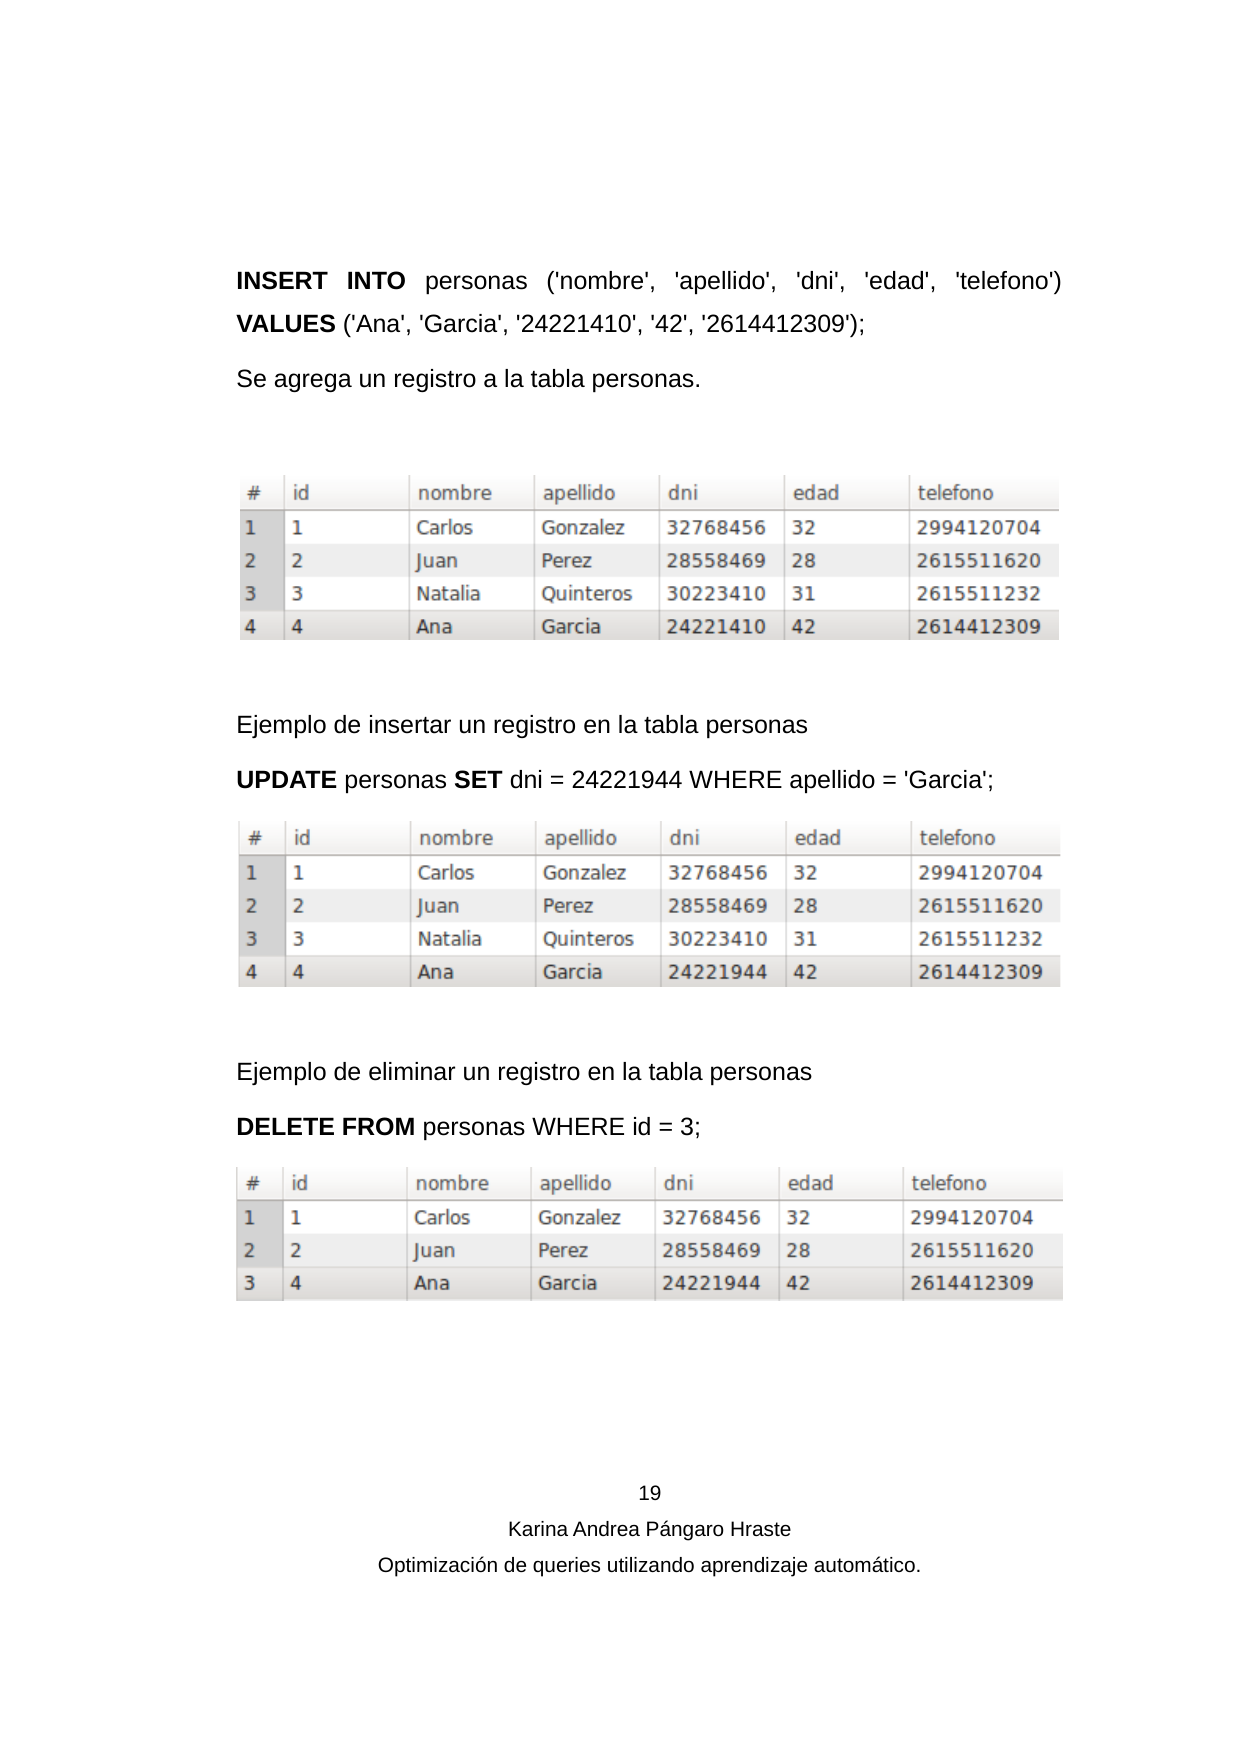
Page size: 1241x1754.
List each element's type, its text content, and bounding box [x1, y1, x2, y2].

text UPDATE personas SET dni = 24221944 WHERE apellido = 'Garcia'; [236, 765, 1063, 794]
text Se agrega un registro a la tabla personas. [236, 364, 1063, 393]
picture [238, 821, 1061, 987]
picture [236, 1167, 1063, 1301]
text Ejemplo de insertar un registro en la tabla personas [236, 710, 1063, 738]
text INSERT INTO personas ('nombre', 'apellido', 'dni', 'edad', 'telefono') VALUES ('Ana', 'Garcia', '24221410', '42', '2614412309'); [236, 266, 1063, 338]
text DELETE FROM personas WHERE id = 3; [236, 1112, 1063, 1141]
text Ejemplo de eliminar un registro en la tabla personas [236, 1057, 1063, 1085]
picture [240, 475, 1059, 640]
